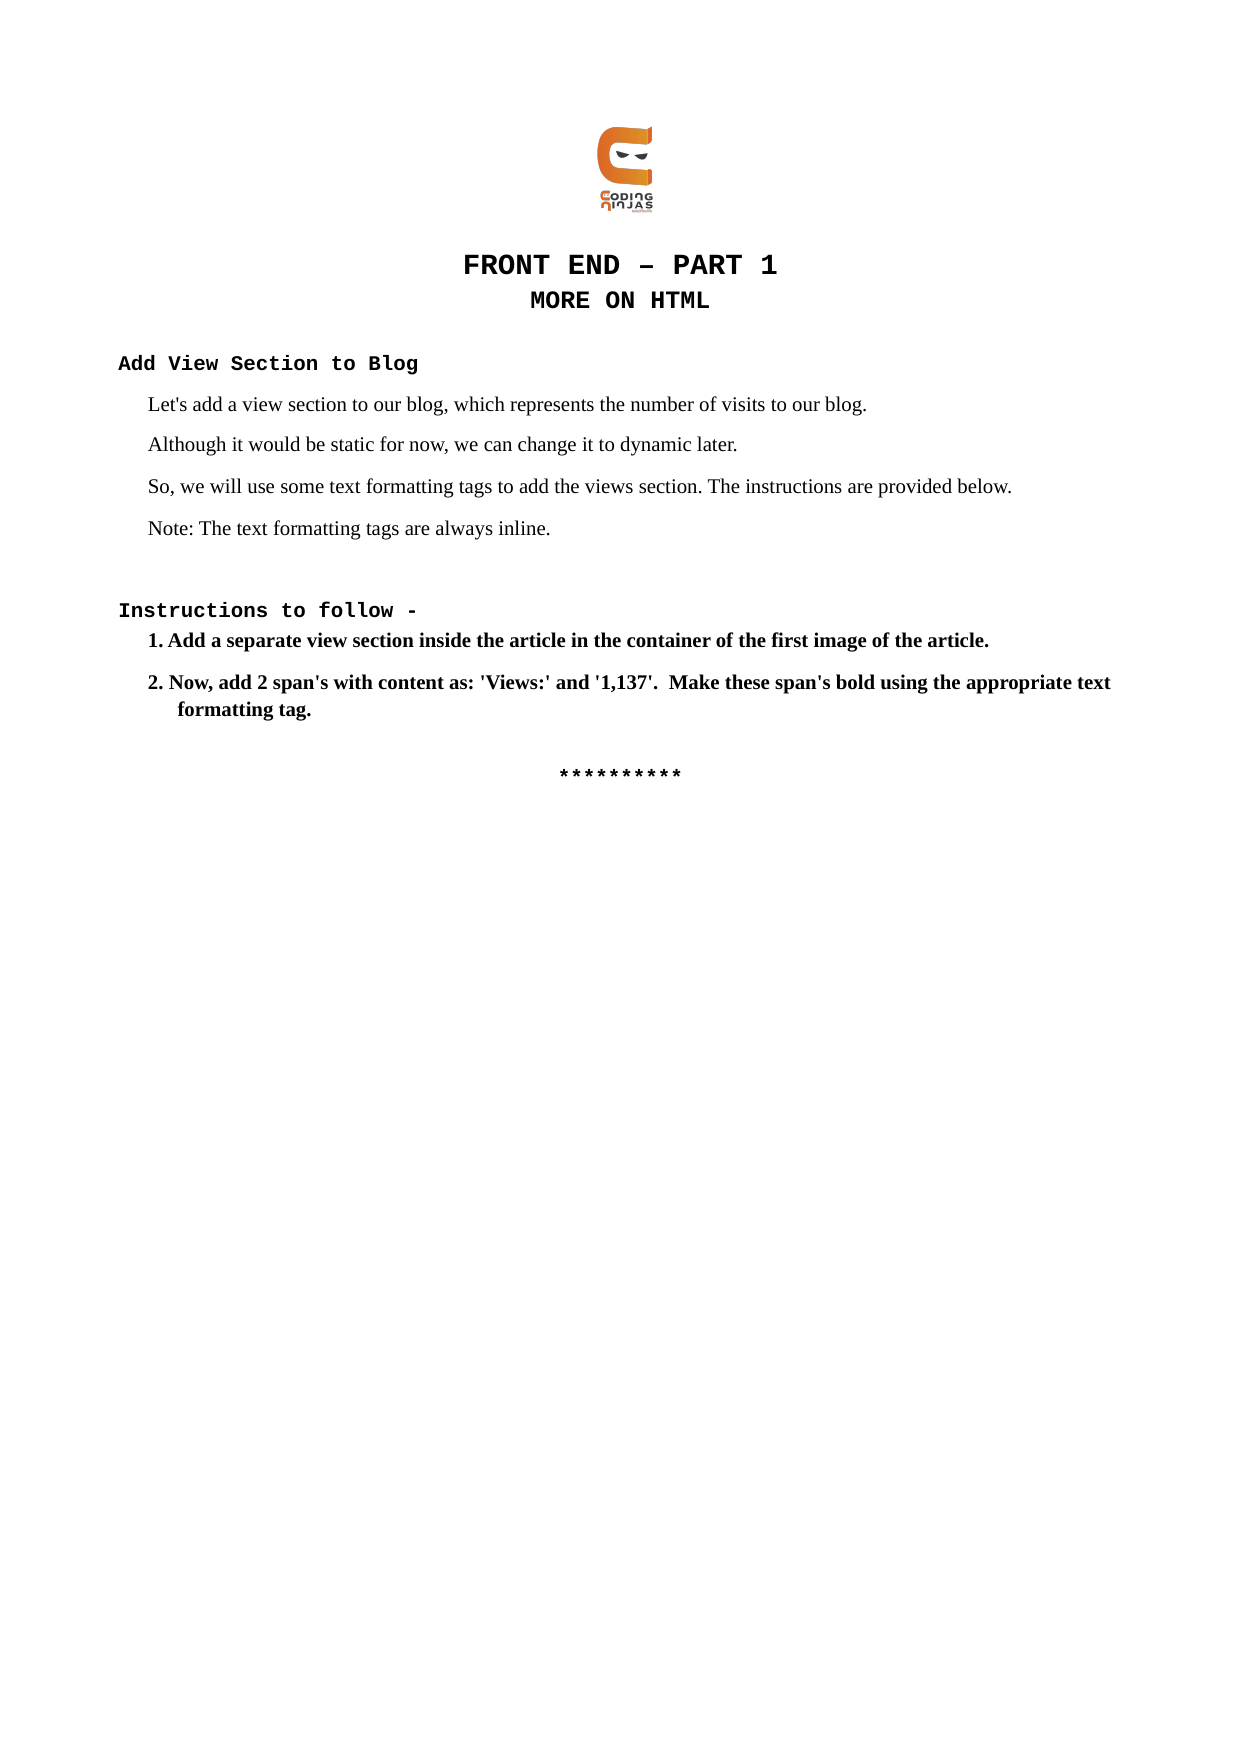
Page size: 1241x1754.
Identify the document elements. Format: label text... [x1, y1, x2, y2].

text So, we will use some text formatting tags to add the views section. The instructions are provided below. [148, 474, 1122, 498]
text Note: The text formatting tags are always inline. [148, 516, 1122, 540]
text 1. Add a separate view section inside the article in the container of the first image of the article. [148, 628, 1122, 652]
text Add View Section to Blog [118, 353, 1122, 377]
text Instructions to follow - [118, 600, 1122, 624]
text MORE ON HTML [118, 288, 1122, 316]
text 2. Now, add 2 span's with content as: 'Views:' and '1,137'. Make these span's bold using the appropriate text formatting tag. [148, 670, 1122, 721]
picture [578, 122, 672, 217]
text Although it would be static for now, we can change it to dynamic later. [148, 432, 1122, 456]
text Let's add a view section to our blog, which represents the number of visits to our blog. [148, 392, 1122, 416]
text ********** [118, 767, 1122, 790]
text FRONT END – PART 1 [118, 250, 1122, 283]
